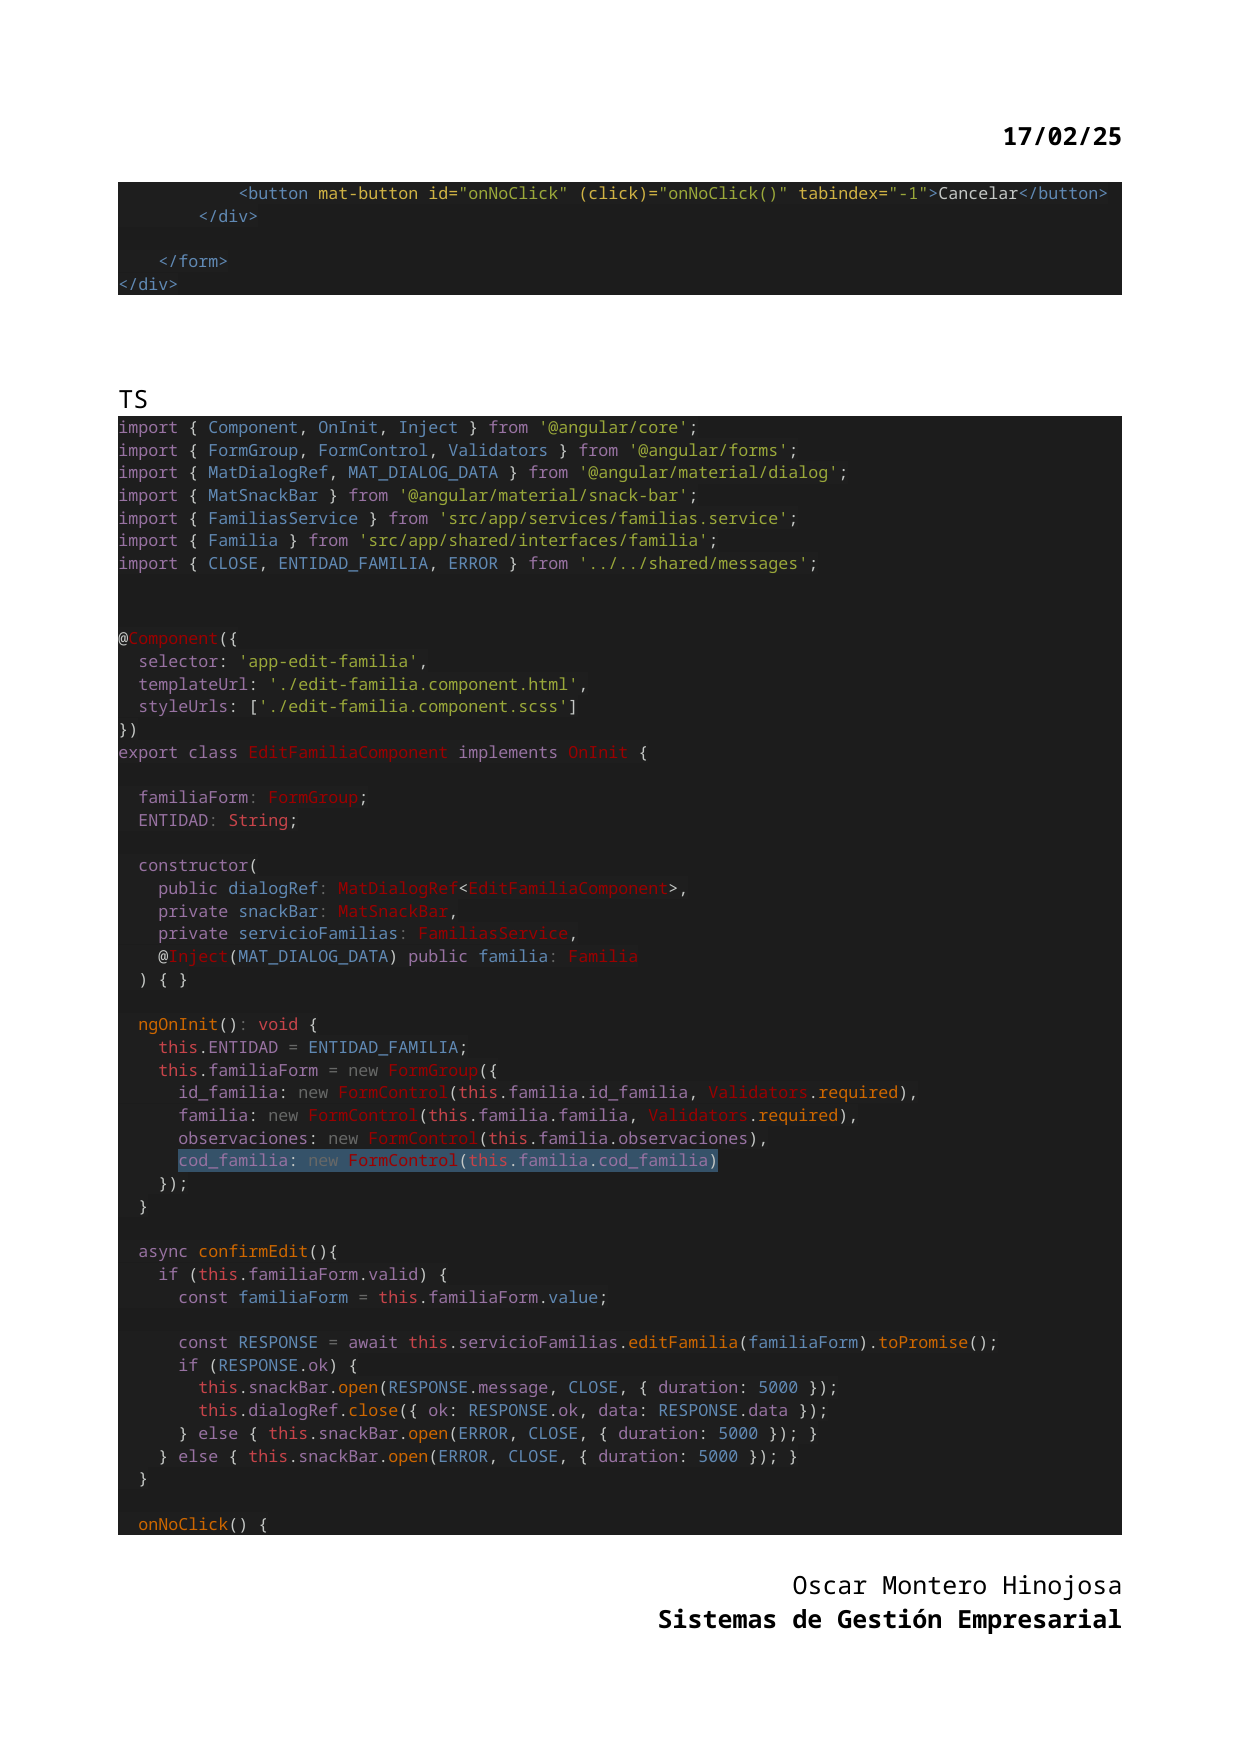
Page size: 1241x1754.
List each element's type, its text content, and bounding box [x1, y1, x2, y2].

text familiaForm: FormGroup; [118, 786, 1122, 808]
text async confirmEdit(){ [118, 1240, 1122, 1262]
text import { CLOSE, ENTIDAD_FAMILIA, ERROR } from '../../shared/messages'; [118, 552, 1122, 574]
text private snackBar: MatSnackBar, [118, 899, 1122, 922]
text } else { this.snackBar.open(ERROR, CLOSE, { duration: 5000 }); } [118, 1421, 1122, 1444]
text import { MatSnackBar } from '@angular/material/snack-bar'; [118, 484, 1122, 506]
text </div> [118, 272, 1122, 295]
text if (RESPONSE.ok) { [118, 1353, 1122, 1376]
text templateUrl: './edit-familia.component.html', [118, 672, 1122, 695]
text } [118, 1467, 1122, 1489]
text ) { } [118, 967, 1122, 990]
text }) [118, 717, 1122, 740]
text ENTIDAD: String; [118, 808, 1122, 831]
text private servicioFamilias: FamiliasService, [118, 922, 1122, 944]
text constructor( [118, 854, 1122, 876]
text styleUrls: ['./edit-familia.component.scss'] [118, 695, 1122, 717]
text familia: new FormControl(this.familia.familia, Validators.required), [118, 1103, 1122, 1126]
text }); [118, 1172, 1122, 1194]
text } else { this.snackBar.open(ERROR, CLOSE, { duration: 5000 }); } [118, 1444, 1122, 1467]
text @Inject(MAT_DIALOG_DATA) public familia: Familia [118, 944, 1122, 967]
text const familiaForm = this.familiaForm.value; [118, 1285, 1122, 1308]
text ngOnInit(): void { [118, 1013, 1122, 1035]
text export class EditFamiliaComponent implements OnInit { [118, 740, 1122, 763]
text import { FamiliasService } from 'src/app/services/familias.service'; [118, 506, 1122, 529]
text </form> [118, 250, 1122, 272]
text const RESPONSE = await this.servicioFamilias.editFamilia(familiaForm).toPromise(); [118, 1331, 1122, 1353]
text import { FormGroup, FormControl, Validators } from '@angular/forms'; [118, 438, 1122, 461]
text } [118, 1194, 1122, 1217]
text cod_familia: new FormControl(this.familia.cod_familia) [118, 1149, 1122, 1172]
text this.ENTIDAD = ENTIDAD_FAMILIA; [118, 1035, 1122, 1058]
text this.familiaForm = new FormGroup({ [118, 1058, 1122, 1081]
text onNoClick() { [118, 1512, 1122, 1535]
text if (this.familiaForm.valid) { [118, 1262, 1122, 1285]
text import { Component, OnInit, Inject } from '@angular/core'; [118, 416, 1122, 438]
text import { Familia } from 'src/app/shared/interfaces/familia'; [118, 529, 1122, 552]
text this.snackBar.open(RESPONSE.message, CLOSE, { duration: 5000 }); [118, 1376, 1122, 1399]
text observaciones: new FormControl(this.familia.observaciones), [118, 1126, 1122, 1149]
text <button mat-button id="onNoClick" (click)="onNoClick()" tabindex="-1">Cancelar</button> [118, 182, 1122, 204]
text </div> [118, 204, 1122, 227]
text this.dialogRef.close({ ok: RESPONSE.ok, data: RESPONSE.data }); [118, 1399, 1122, 1421]
text id_familia: new FormControl(this.familia.id_familia, Validators.required), [118, 1081, 1122, 1103]
text selector: 'app-edit-familia', [118, 649, 1122, 672]
text import { MatDialogRef, MAT_DIALOG_DATA } from '@angular/material/dialog'; [118, 461, 1122, 484]
text @Component({ [118, 627, 1122, 649]
text TS [118, 381, 1122, 416]
text public dialogRef: MatDialogRef<EditFamiliaComponent>, [118, 876, 1122, 899]
